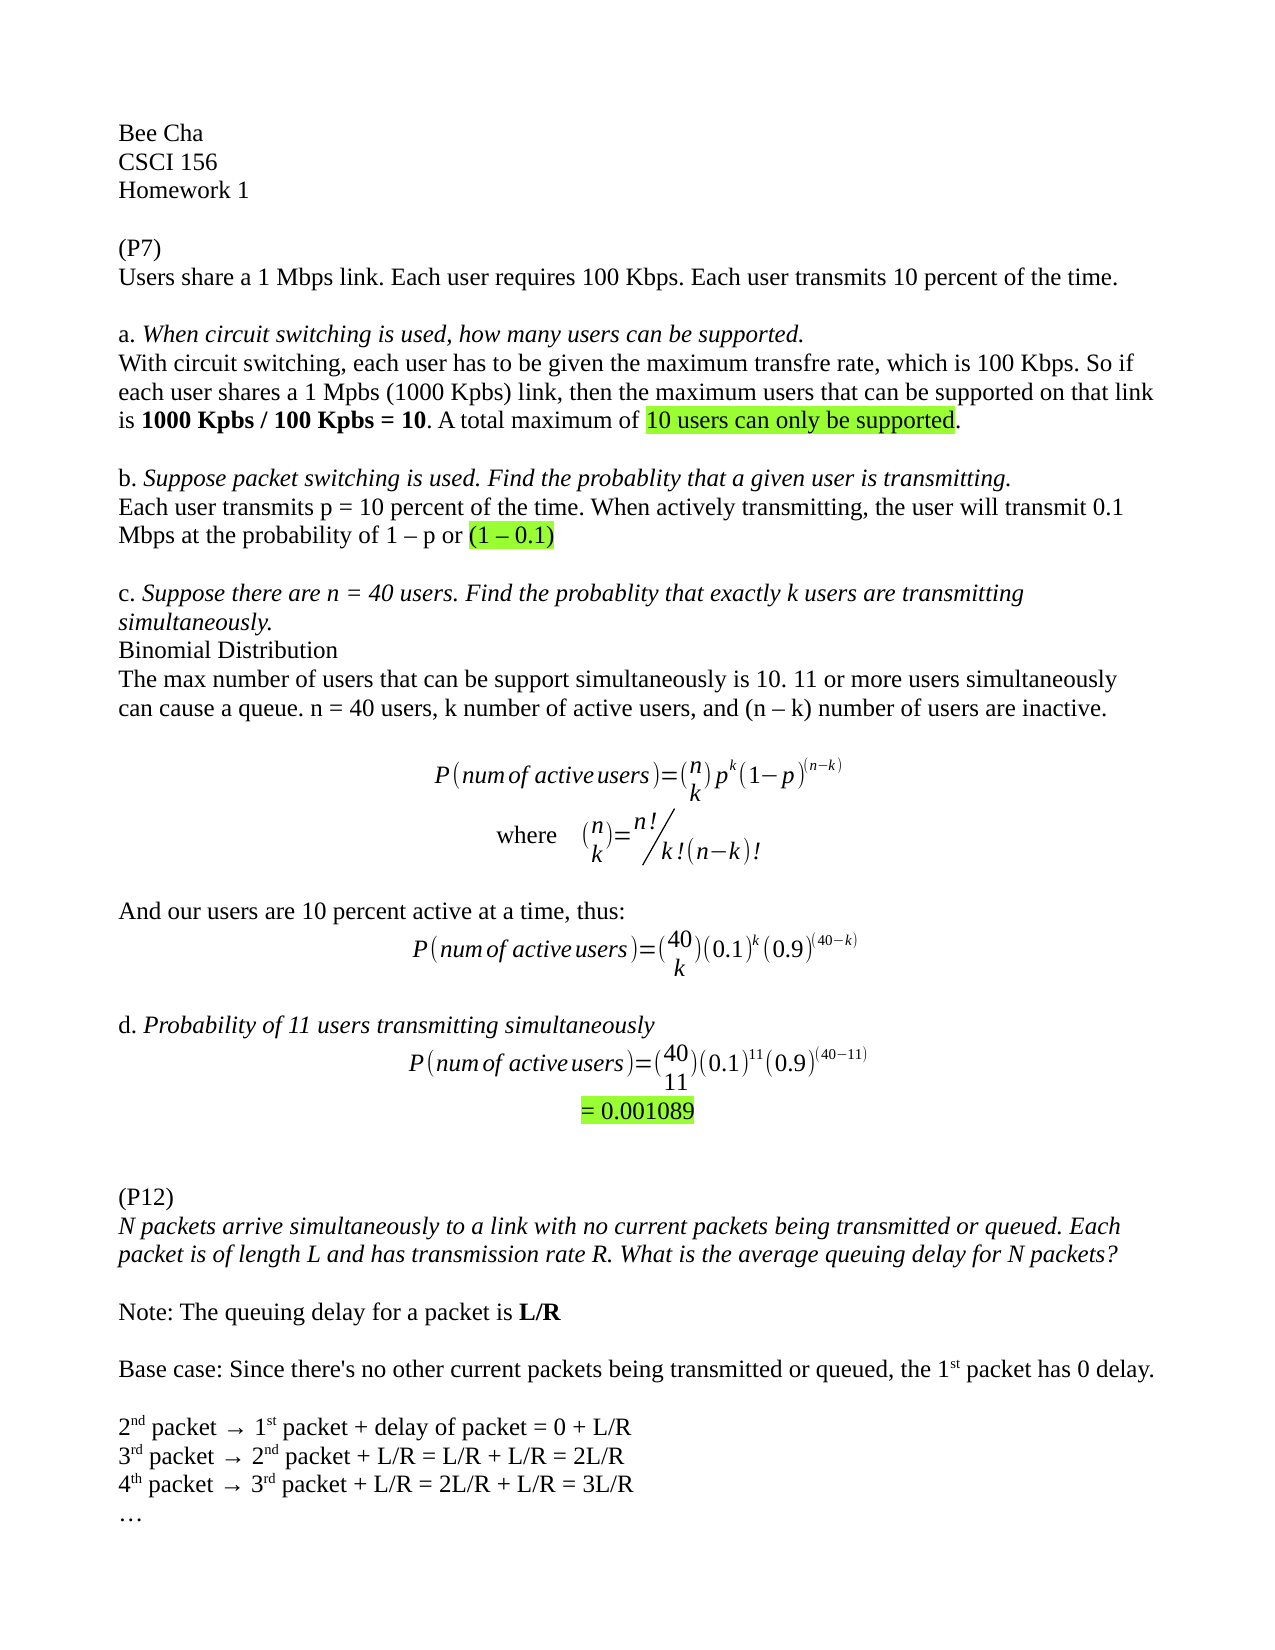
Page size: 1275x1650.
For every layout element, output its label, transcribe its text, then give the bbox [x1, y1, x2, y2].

text Note: The queuing delay for a packet is L/R [118, 1297, 1157, 1326]
text where [118, 807, 1157, 867]
text Each user transmits p = 10 percent of the time. When actively transmitting, the user will transmit 0.1 Mbps at the probability of 1 – p or (1 – 0.1) [118, 492, 1157, 549]
text N packets arrive simultaneously to a link with no current packets being transmitted or queued. Each packet is of length L and has transmission rate R. What is the average queuing delay for N packets? [118, 1211, 1157, 1268]
text 4th packet → 3rd packet + L/R = 2L/R + L/R = 3L/R [118, 1469, 1157, 1498]
text … [118, 1498, 1157, 1527]
text a. When circuit switching is used, how many users can be supported. [118, 319, 1157, 348]
text Users share a 1 Mbps link. Each user requires 100 Kbps. Each user transmits 10 percent of the time. [118, 262, 1157, 291]
text Binomial Distribution [118, 636, 1157, 664]
text Base case: Since there's no other current packets being transmitted or queued, the 1st packet has 0 delay. [118, 1354, 1157, 1383]
text 3rd packet → 2nd packet + L/R = L/R + L/R = 2L/R [118, 1441, 1157, 1469]
text (P12) [118, 1182, 1157, 1211]
text = 0.001089 [118, 1096, 1157, 1124]
text b. Suppose packet switching is used. Find the probablity that a given user is transmitting. [118, 463, 1157, 492]
text CSCI 156 [118, 147, 1157, 176]
text The max number of users that can be support simultaneously is 10. 11 or more users simultaneously can cause a queue. n = 40 users, k number of active users, and (n – k) number of users are inactive. [118, 664, 1157, 722]
text With circuit switching, each user has to be given the maximum transfre rate, which is 100 Kbps. So if each user shares a 1 Mpbs (1000 Kpbs) link, then the maximum users that can be supported on that link is 1000 Kpbs / 100 Kpbs = 10. A total maximum of 10 users can only be supported. [118, 348, 1157, 434]
text (P7) [118, 233, 1157, 262]
text Homework 1 [118, 176, 1157, 204]
text c. Suppose there are n = 40 users. Find the probablity that exactly k users are transmitting simultaneously. [118, 578, 1157, 636]
text 2nd packet → 1st packet + delay of packet = 0 + L/R [118, 1412, 1157, 1441]
text And our users are 10 percent active at a time, thus: [118, 896, 1157, 925]
text Bee Cha [118, 118, 1157, 147]
text d. Probability of 11 users transmitting simultaneously [118, 1010, 1157, 1039]
